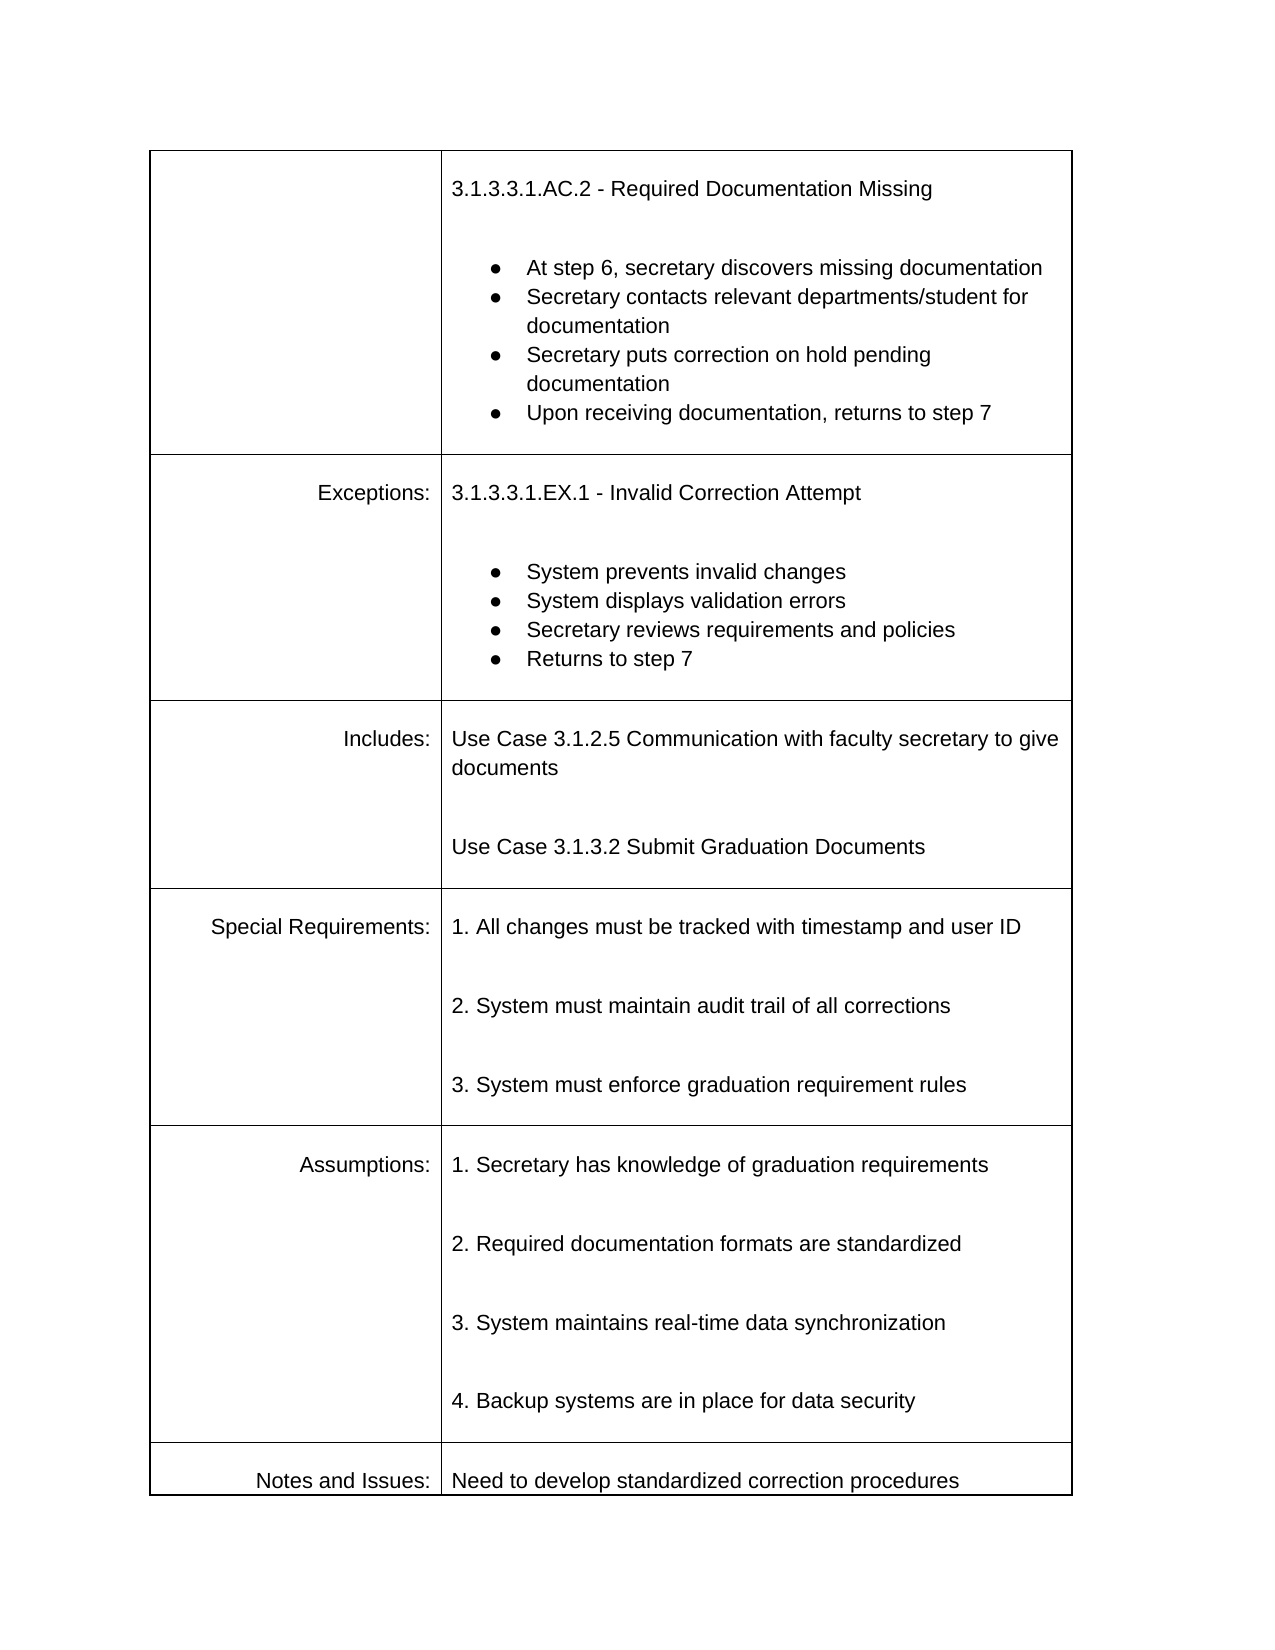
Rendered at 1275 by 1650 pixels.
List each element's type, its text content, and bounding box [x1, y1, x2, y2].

table_cell Exceptions: [151, 455, 441, 699]
table_cell 1. Secretary has knowledge of graduation requirements 2. Required documentation formats are standardized 3. System maintains real-time data synchronization 4. Backup systems are in place for data security [442, 1126, 1071, 1442]
table_cell 3.1.3.3.1.EX.1 - Invalid Correction Attempt System prevents invalid changes System displays validation errors Secretary reviews requirements and policies Returns to step 7 [442, 455, 1071, 699]
table_cell Special Requirements: [151, 889, 441, 1125]
table_cell Assumptions: [151, 1126, 441, 1442]
table_cell Includes: [151, 701, 441, 887]
table_cell Use Case 3.1.2.5 Communication with faculty secretary to give documents Use Case 3.1.3.2 Submit Graduation Documents [442, 701, 1071, 887]
table_cell 1. All changes must be tracked with timestamp and user ID 2. System must maintain audit trail of all corrections 3. System must enforce graduation requirement rules [442, 889, 1071, 1125]
table_cell 3.1.3.3.1.AC.2 - Required Documentation Missing At step 6, secretary discovers missing documentation Secretary contacts relevant departments/student for documentation Secretary puts correction on hold pending documentation Upon receiving documentation, returns to step 7 [442, 151, 1071, 454]
table_cell Notes and Issues: [151, 1443, 441, 1493]
table_cell Need to develop standardized correction procedures [442, 1443, 1071, 1493]
table_cell [151, 151, 441, 454]
